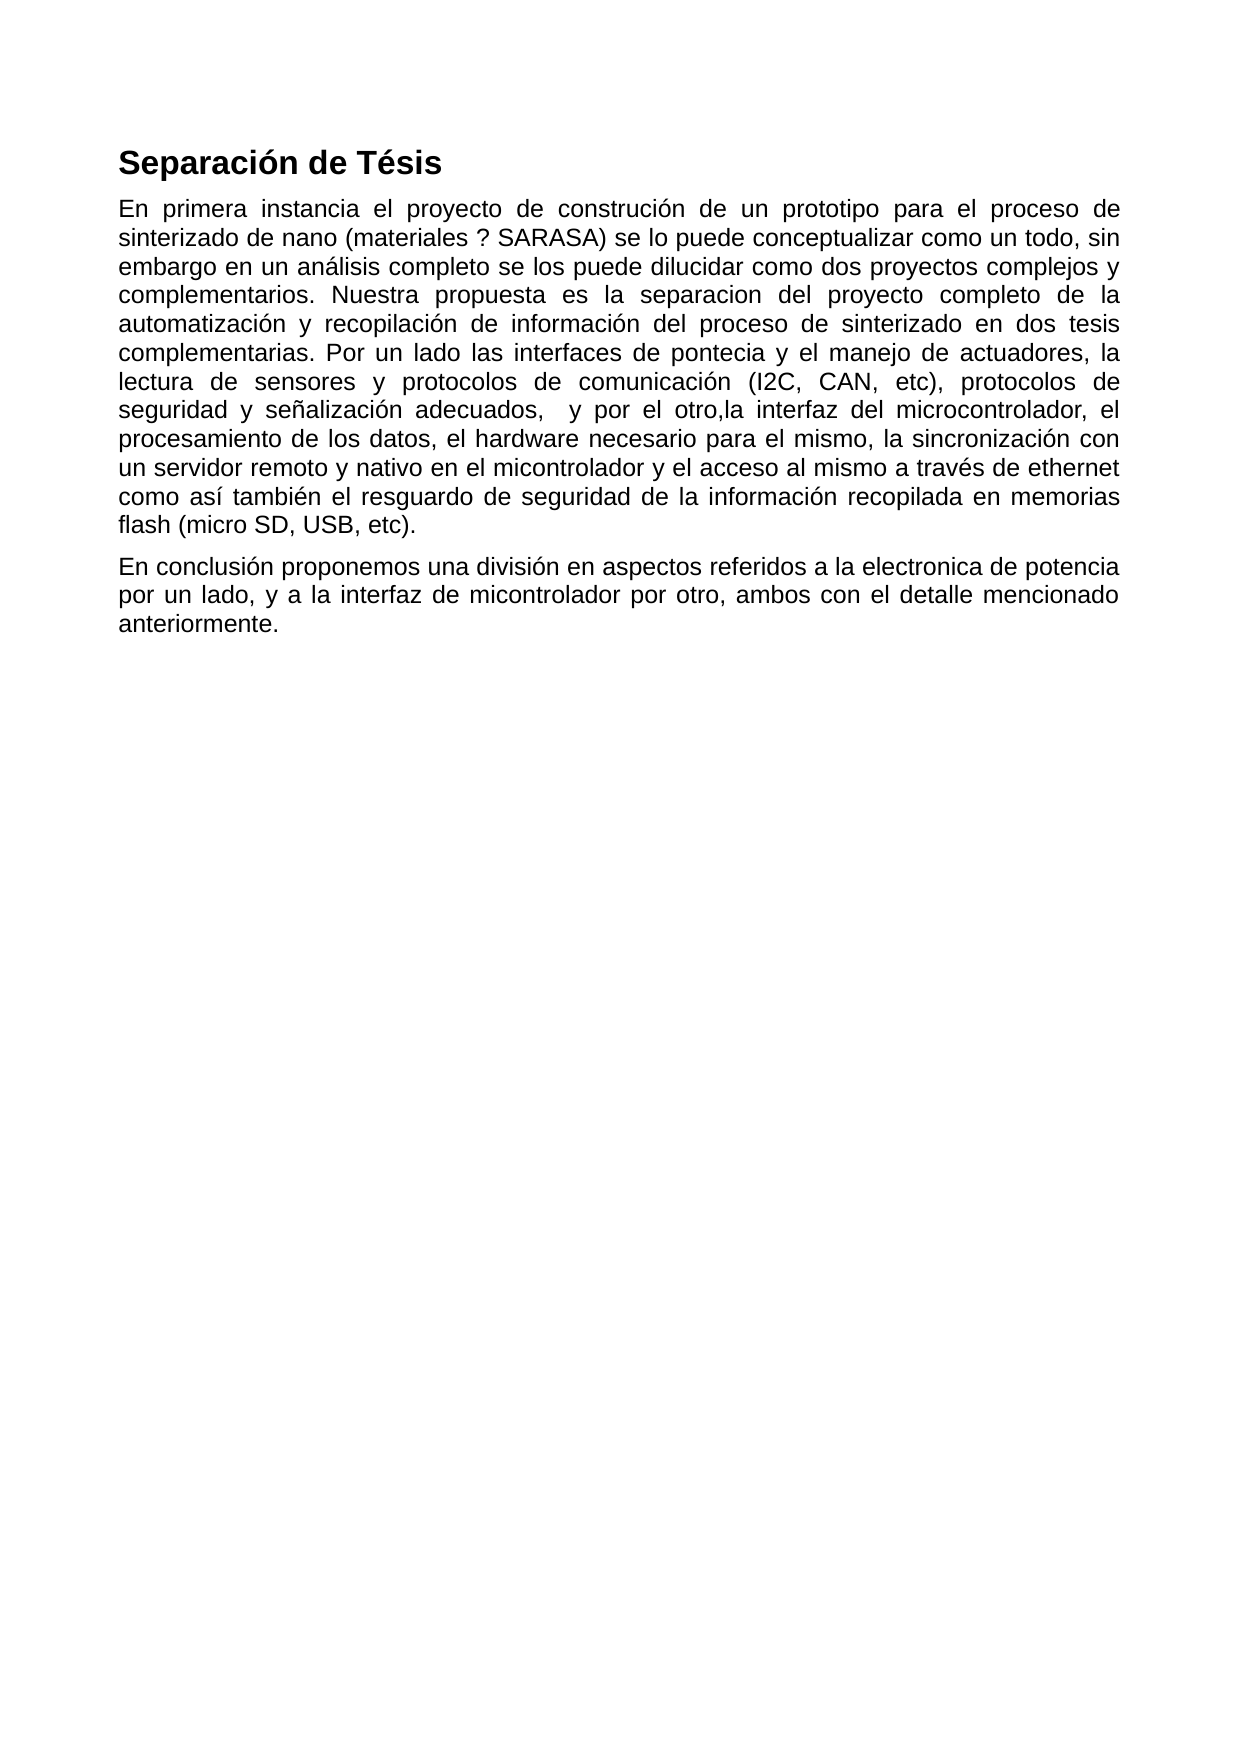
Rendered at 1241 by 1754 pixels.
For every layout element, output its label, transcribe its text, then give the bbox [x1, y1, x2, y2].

text En conclusión proponemos una división en aspectos referidos a la electronica de potencia por un lado, y a la interfaz de micontrolador por otro, ambos con el detalle mencionado anteriormente. [118, 552, 1122, 638]
text En primera instancia el proyecto de construción de un prototipo para el proceso de sinterizado de nano (materiales ? SARASA) se lo puede conceptualizar como un todo, sin embargo en un análisis completo se los puede dilucidar como dos proyectos complejos y complementarios. Nuestra propuesta es la separacion del proyecto completo de la automatización y recopilación de información del proceso de sinterizado en dos tesis complementarias. Por un lado las interfaces de pontecia y el manejo de actuadores, la lectura de sensores y protocolos de comunicación (I2C, CAN, etc), protocolos de seguridad y señalización adecuados, y por el otro,la interfaz del microcontrolador, el procesamiento de los datos, el hardware necesario para el mismo, la sincronización con un servidor remoto y nativo en el micontrolador y el acceso al mismo a través de ethernet como así también el resguardo de seguridad de la información recopilada en memorias flash (micro SD, USB, etc). [118, 194, 1122, 539]
subtitle Separación de Tésis [118, 143, 1122, 182]
